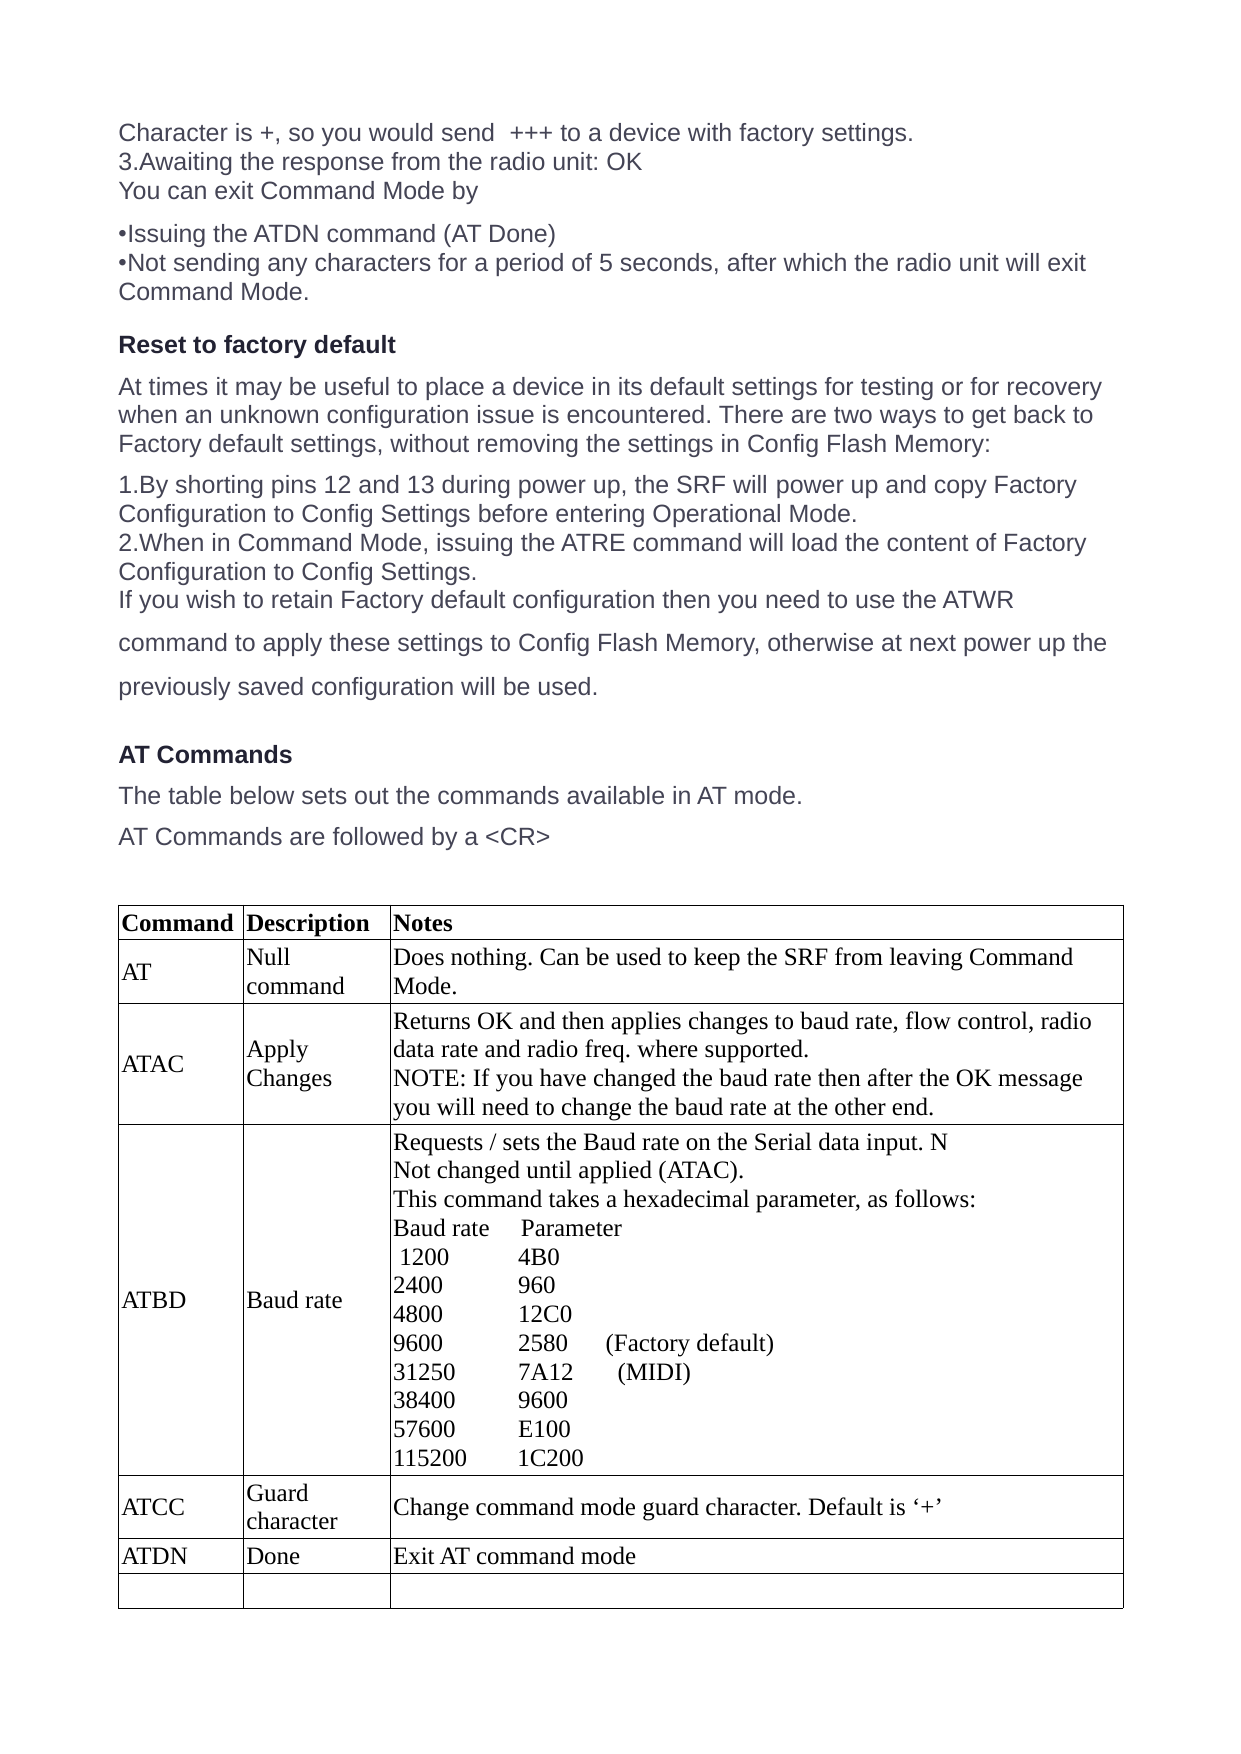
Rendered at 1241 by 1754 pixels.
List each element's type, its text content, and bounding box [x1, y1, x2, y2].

table_header Command [119, 906, 243, 939]
table_cell Requests / sets the Baud rate on the Serial data input. N Not changed until applied (ATAC). This command takes a hexadecimal parameter, as follows: Baud rate Parameter 1200 4B0 2400 960 4800 12C0 9600 2580 (Factory default) 31250 7A12 (MIDI) 38400 9600 57600 E100 115200 1C200 [391, 1125, 1123, 1474]
table_cell ATBD [119, 1125, 243, 1474]
table_header Notes [391, 906, 1123, 939]
table_cell Does nothing. Can be used to keep the SRF from leaving Command Mode. [391, 940, 1123, 1003]
table_cell AT [119, 940, 243, 1003]
table_cell [391, 1574, 1123, 1607]
table_cell Change command mode guard character. Default is ‘+’ [391, 1476, 1123, 1538]
table_cell Exit AT command mode [391, 1539, 1123, 1573]
table_cell [119, 1574, 243, 1607]
table_cell Apply Changes [244, 1004, 390, 1124]
list When in Command Mode, issuing the ATRE command will load the content of Factory Configuration to Config Settings. [118, 528, 1122, 585]
text The table below sets out the commands available in AT mode. [118, 781, 1122, 809]
table_cell Returns OK and then applies changes to baud rate, flow control, radio data rate and radio freq. where supported. NOTE: If you have changed the baud rate then after the OK message you will need to change the baud rate at the other end. [391, 1004, 1123, 1124]
subtitle Reset to factory default [118, 330, 1122, 359]
subtitle AT Commands [118, 739, 1122, 768]
list Issuing the ATDN command (AT Done) [118, 219, 1122, 248]
list Awaiting the response from the radio unit: OK [118, 147, 1122, 176]
table_cell Done [244, 1539, 390, 1573]
list By shorting pins 12 and 13 during power up, the SRF will power up and copy Factory Configuration to Config Settings before entering Operational Mode. [118, 470, 1122, 528]
table_cell Baud rate [244, 1125, 390, 1474]
table_cell ATAC [119, 1004, 243, 1124]
list Not sending any characters for a period of 5 seconds, after which the radio unit will exit Command Mode. [118, 248, 1122, 305]
table_cell Null command [244, 940, 390, 1003]
text If you wish to retain Factory default configuration then you need to use the ATWR command to apply these settings to Config Flash Memory, otherwise at next power up the previously saved configuration will be used. [118, 585, 1122, 700]
table_cell ATCC [119, 1476, 243, 1538]
table_header Description [244, 906, 390, 939]
text AT Commands are followed by a <CR> [118, 822, 1122, 851]
text At times it may be useful to place a device in its default settings for testing or for recovery when an unknown configuration issue is encountered. There are two ways to get back to Factory default settings, without removing the settings in Config Flash Memory: [118, 371, 1122, 458]
table_cell ATDN [119, 1539, 243, 1573]
text You can exit Command Mode by [118, 176, 1122, 204]
table_cell Guard character [244, 1476, 390, 1538]
table_cell [244, 1574, 390, 1607]
list Character is +, so you would send +++ to a device with factory settings. [118, 118, 1122, 147]
